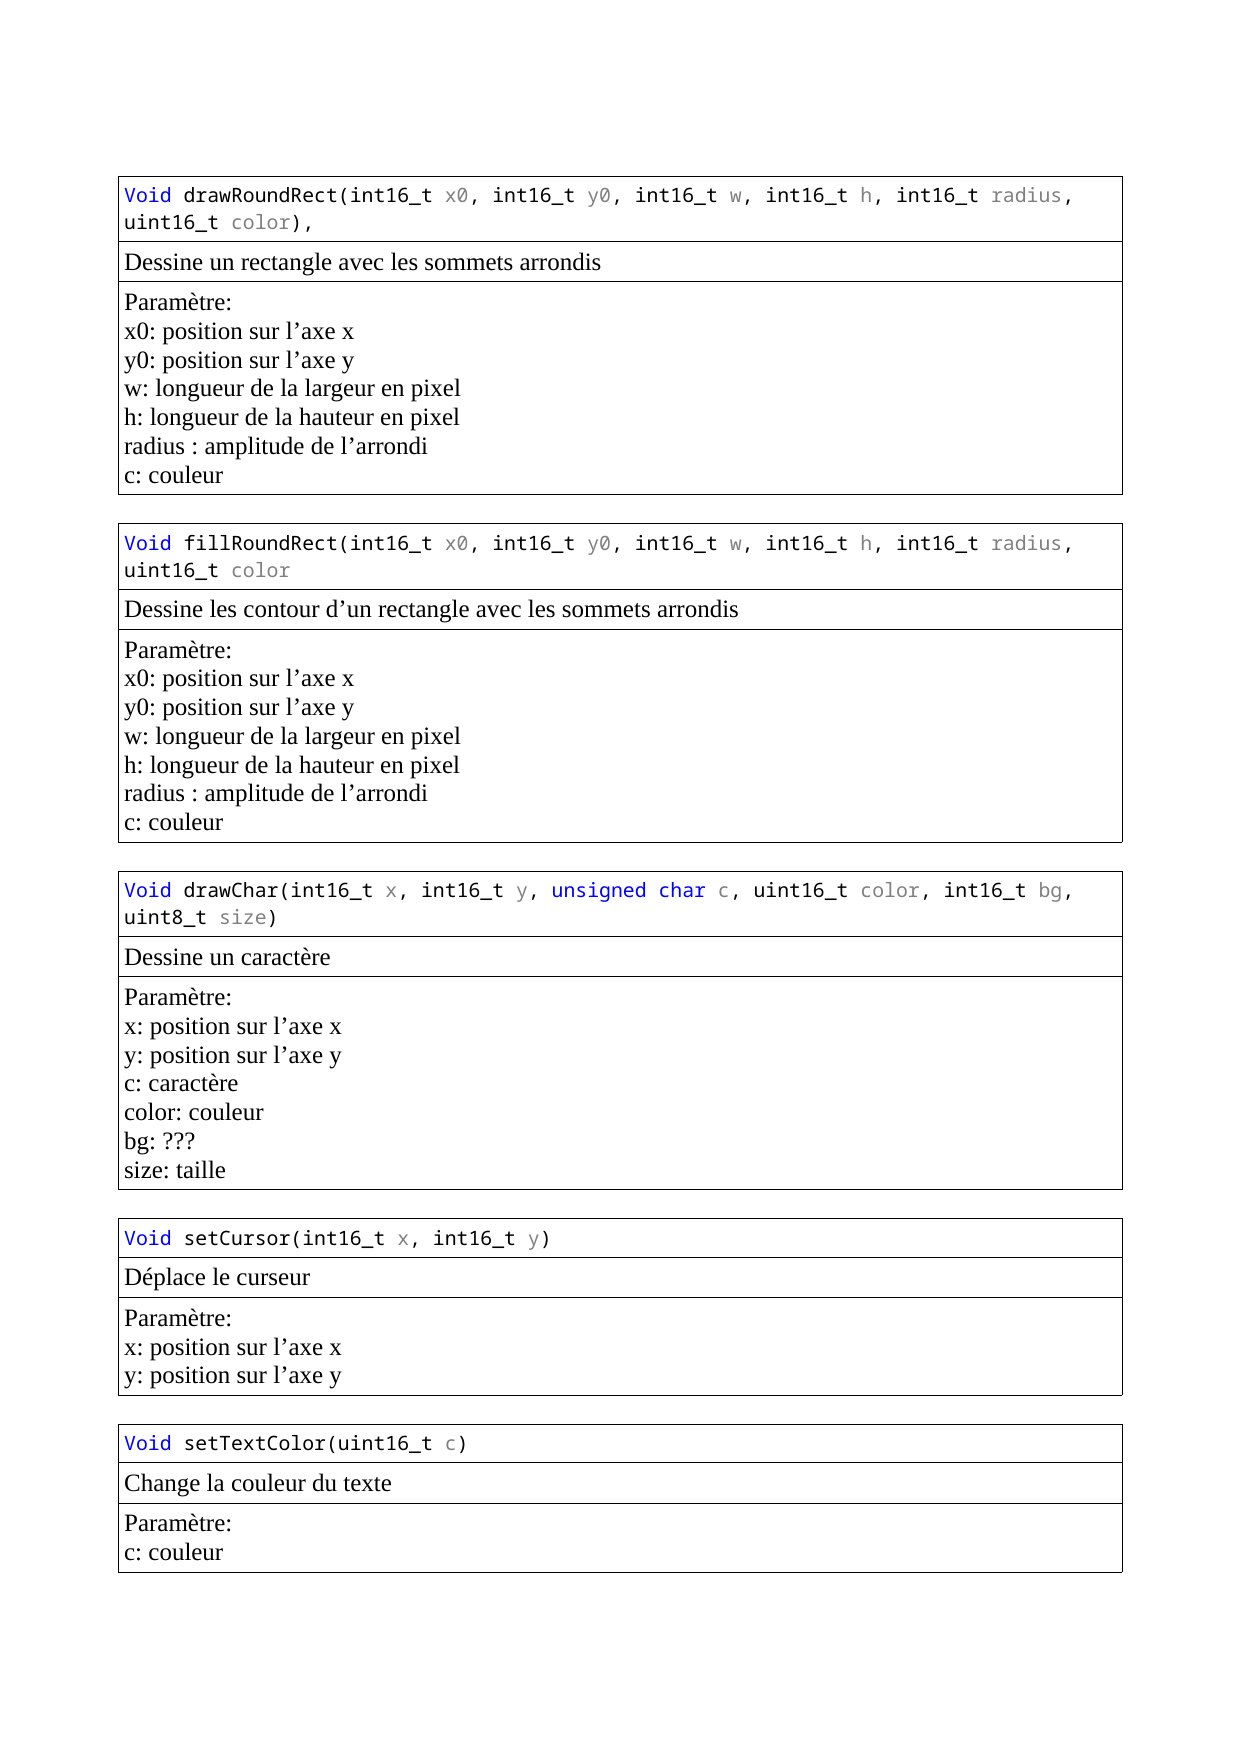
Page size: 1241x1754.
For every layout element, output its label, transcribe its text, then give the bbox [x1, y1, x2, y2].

table_header Void drawRoundRect(int16_t x0, int16_t y0, int16_t w, int16_t h, int16_t radius, uint16_t color), [119, 177, 1122, 241]
table_cell Dessine un caractère [119, 937, 1122, 976]
table_header Void drawChar(int16_t x, int16_t y, unsigned char c, uint16_t color, int16_t bg, uint8_t size) [119, 872, 1122, 936]
table_cell Paramètre: c: couleur [119, 1504, 1122, 1572]
table_cell Paramètre: x: position sur l’axe x y: position sur l’axe y c: caractère color: couleur bg: ??? size: taille [119, 977, 1122, 1189]
table_header Void setCursor(int16_t x, int16_t y) [119, 1219, 1122, 1257]
table_header Void fillRoundRect(int16_t x0, int16_t y0, int16_t w, int16_t h, int16_t radius, uint16_t color [119, 524, 1122, 589]
table_cell Paramètre: x0: position sur l’axe x y0: position sur l’axe y w: longueur de la largeur en pixel h: longueur de la hauteur en pixel radius : amplitude de l’arrondi c: couleur [119, 282, 1122, 494]
table_cell Change la couleur du texte [119, 1463, 1122, 1502]
table_cell Paramètre: x: position sur l’axe x y: position sur l’axe y [119, 1298, 1122, 1395]
table_cell Dessine un rectangle avec les sommets arrondis [119, 242, 1122, 281]
table_cell Déplace le curseur [119, 1258, 1122, 1297]
table_cell Dessine les contour d’un rectangle avec les sommets arrondis [119, 590, 1122, 629]
table_header Void setTextColor(uint16_t c) [119, 1425, 1122, 1462]
table_cell Paramètre: x0: position sur l’axe x y0: position sur l’axe y w: longueur de la largeur en pixel h: longueur de la hauteur en pixel radius : amplitude de l’arrondi c: couleur [119, 630, 1122, 842]
